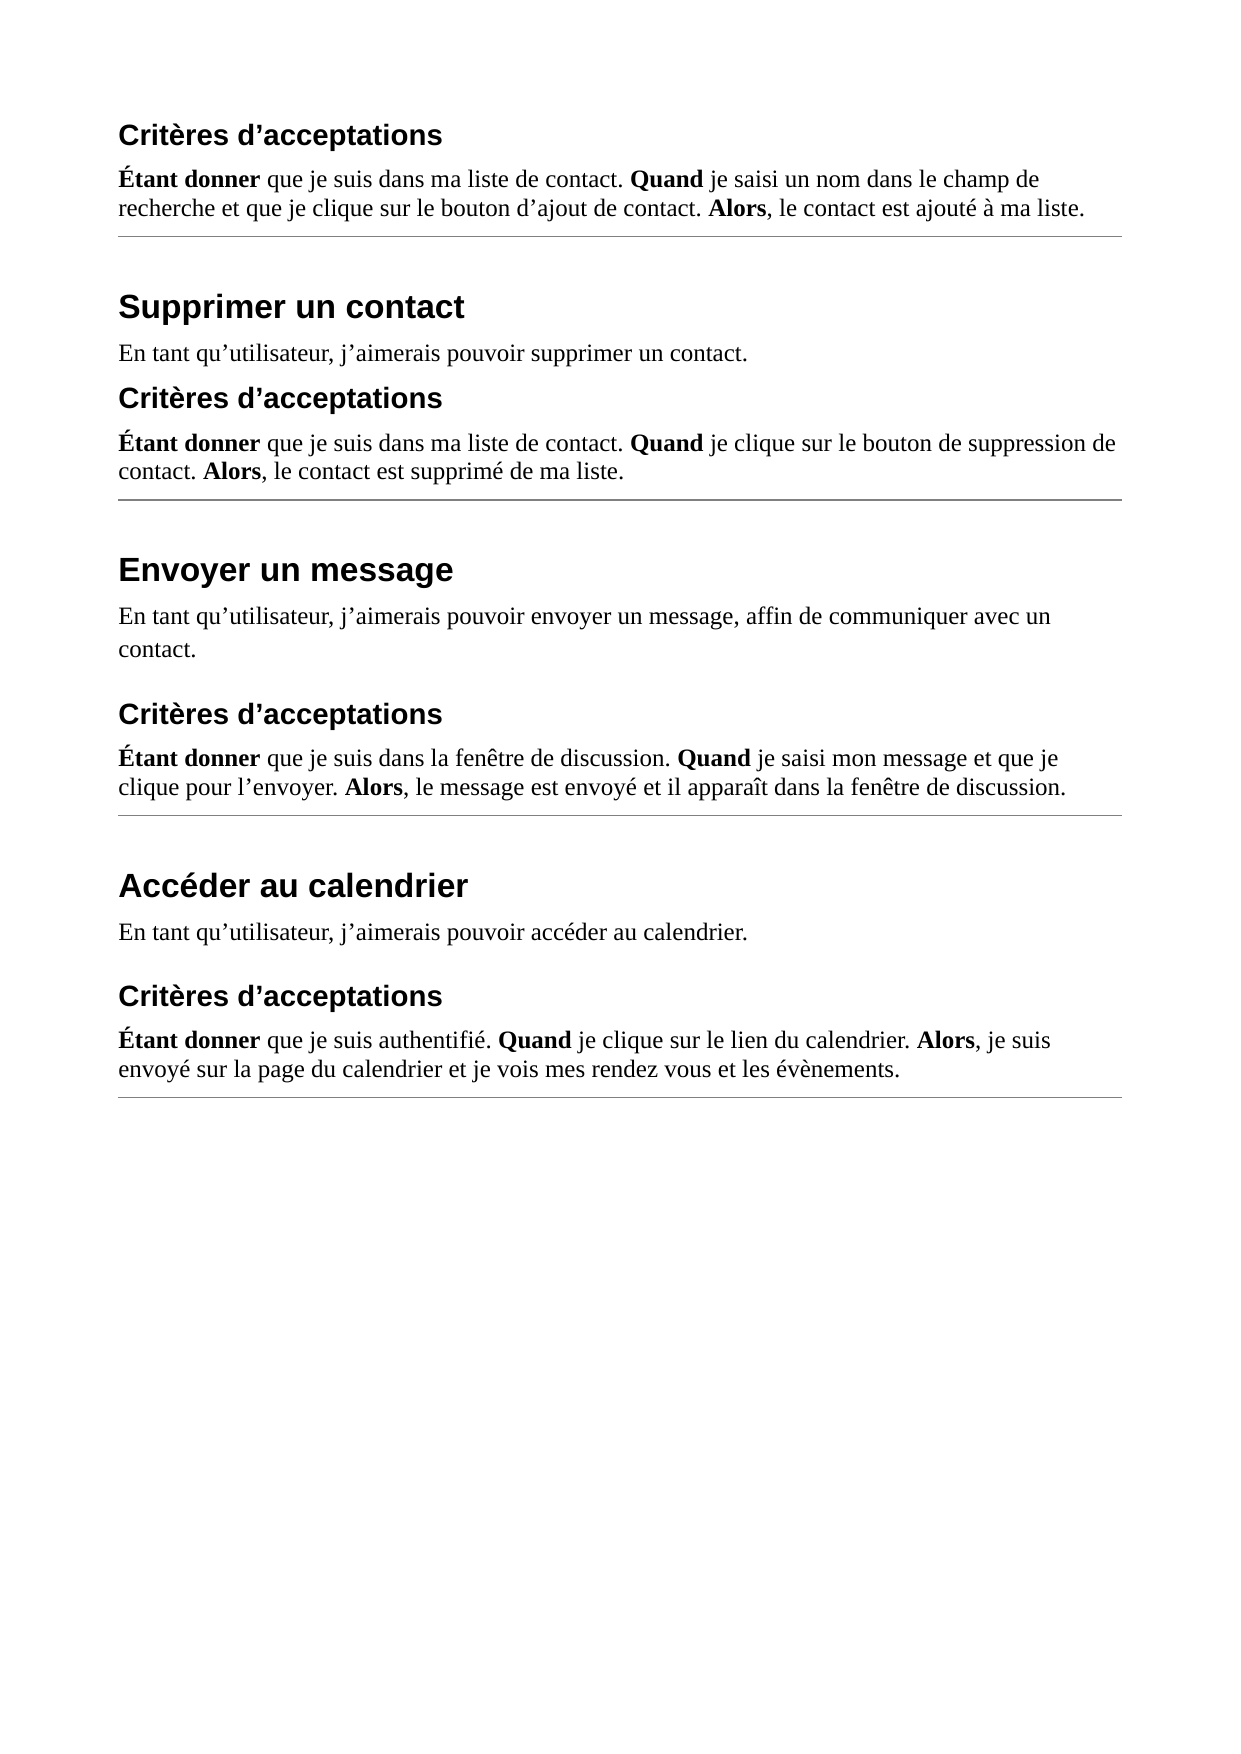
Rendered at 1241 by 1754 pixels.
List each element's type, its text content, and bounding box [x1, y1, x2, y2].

text En tant qu’utilisateur, j’aimerais pouvoir envoyer un message, affin de communiquer avec un contact. [118, 601, 1122, 663]
subtitle Critères d’acceptations [118, 118, 1122, 152]
subtitle Envoyer un message [118, 550, 1122, 589]
text En tant qu’utilisateur, j’aimerais pouvoir supprimer un contact. [118, 338, 1122, 367]
subtitle Supprimer un contact [118, 287, 1122, 326]
text Étant donner que je suis dans la fenêtre de discussion. Quand je saisi mon message et que je clique pour l’envoyer. Alors, le message est envoyé et il apparaît dans la fenêtre de discussion. [118, 743, 1122, 800]
text Étant donner que je suis dans ma liste de contact. Quand je saisi un nom dans le champ de recherche et que je clique sur le bouton d’ajout de contact. Alors, le contact est ajouté à ma liste. [118, 164, 1122, 222]
subtitle Critères d’acceptations [118, 697, 1122, 730]
subtitle Critères d’acceptations [118, 979, 1122, 1013]
text En tant qu’utilisateur, j’aimerais pouvoir accéder au calendrier. [118, 917, 1122, 945]
subtitle Accéder au calendrier [118, 866, 1122, 904]
subtitle Critères d’acceptations [118, 381, 1122, 415]
text Étant donner que je suis authentifié. Quand je clique sur le lien du calendrier. Alors, je suis envoyé sur la page du calendrier et je vois mes rendez vous et les évènements. [118, 1025, 1122, 1083]
text Étant donner que je suis dans ma liste de contact. Quand je clique sur le bouton de suppression de contact. Alors, le contact est supprimé de ma liste. [118, 428, 1122, 485]
